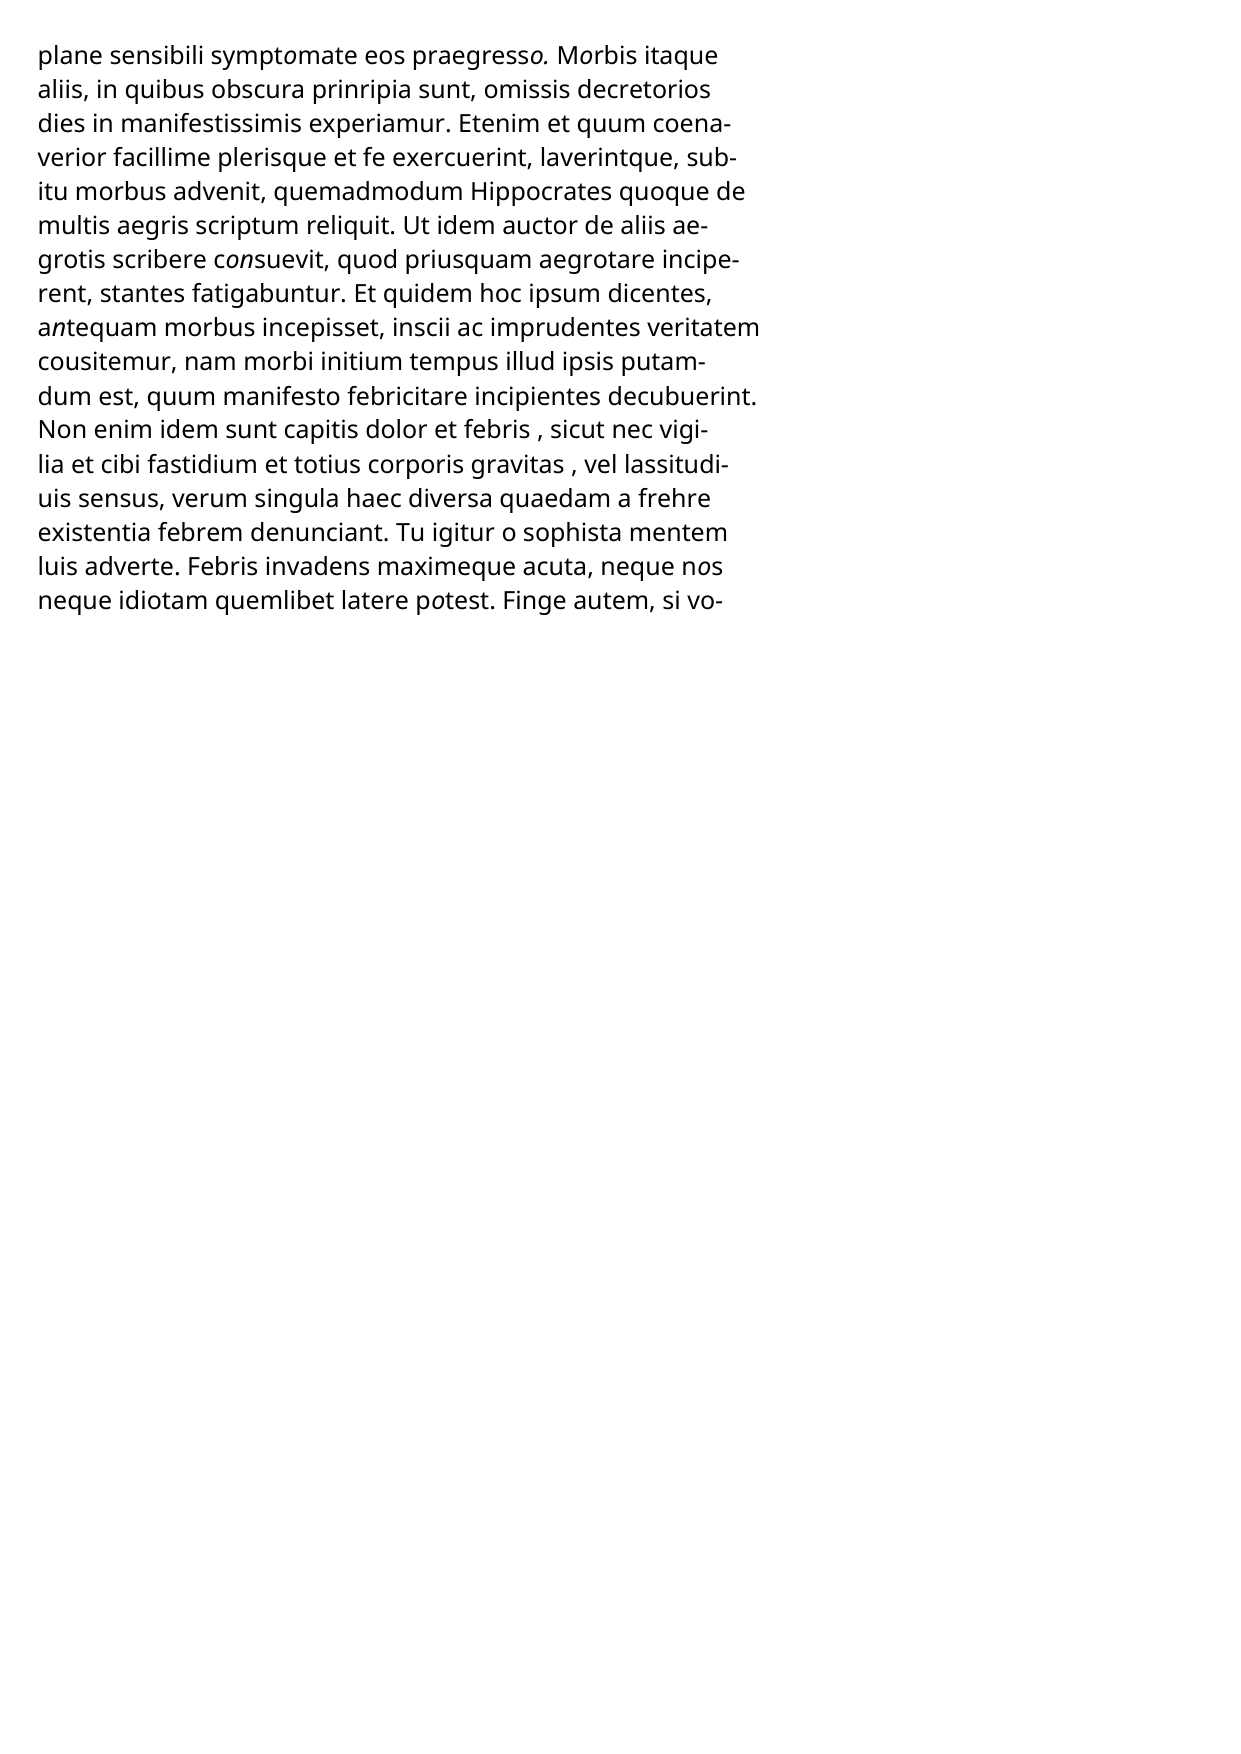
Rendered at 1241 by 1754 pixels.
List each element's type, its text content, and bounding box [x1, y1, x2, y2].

text plane sensibili symptomate eos praegresso. Morbis itaque aliis, in quibus obscura prinripia sunt, omissis decretorios dies in manifestissimis experiamur. Etenim et quum coena- verior facillime plerisque et fe exercuerint, laverintque, sub- itu morbus advenit, quemadmodum Hippocrates quoque de multis aegris scriptum reliquit. Ut idem auctor de aliis ae- grotis scribere consuevit, quod priusquam aegrotare incipe- rent, stantes fatigabuntur. Et quidem hoc ipsum dicentes, antequam morbus incepisset, inscii ac imprudentes veritatem cousitemur, nam morbi initium tempus illud ipsis putam- dum est, quum manifesto febricitare incipientes decubuerint. Non enim idem sunt capitis dolor et febris , sicut nec vigi- lia et cibi fastidium et totius corporis gravitas , vel lassitudi- uis sensus, verum singula haec diversa quaedam a frehre existentia febrem denunciant. Tu igitur o sophista mentem luis adverte. Febris invadens maximeque acuta, neque nos neque idiotam quemlibet latere potest. Finge autem, si vo- [37, 37, 1203, 617]
